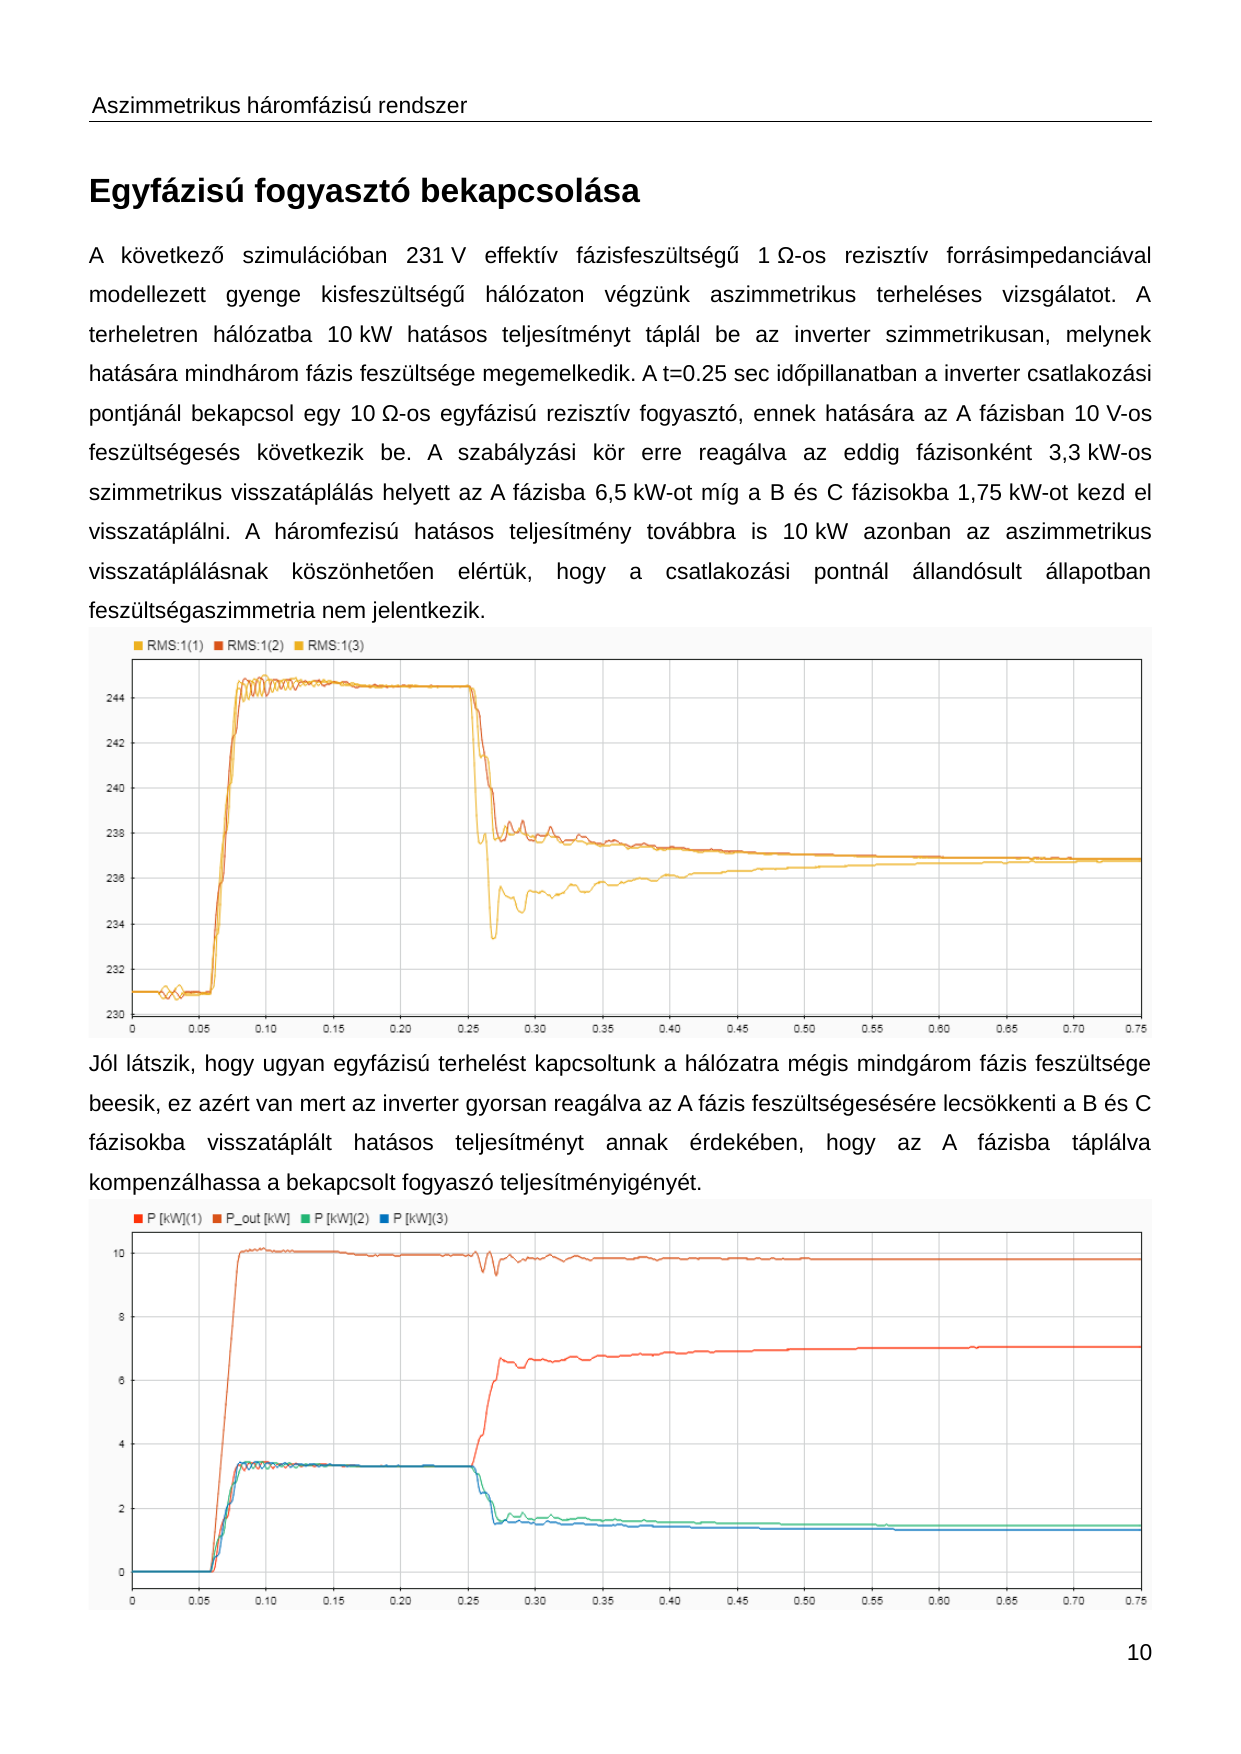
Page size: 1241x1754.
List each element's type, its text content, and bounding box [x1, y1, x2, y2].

subtitle Egyfázisú fogyasztó bekapcsolása [88, 171, 1152, 210]
text A következő szimulációban 231 V effektív fázisfeszültségű 1 Ω-os rezisztív forrásimpedanciával modellezett gyenge kisfeszültségű hálózaton végzünk aszimmetrikus terheléses vizsgálatot. A terheletren hálózatba 10 kW hatásos teljesítményt táplál be az inverter szimmetrikusan, melynek hatására mindhárom fázis feszültsége megemelkedik. A t=0.25 sec időpillanatban a inverter csatlakozási pontjánál bekapcsol egy 10 Ω-os egyfázisú rezisztív fogyasztó, ennek hatására az A fázisban 10 V-os feszültségesés következik be. A szabályzási kör erre reagálva az eddig fázisonként 3,3 kW-os szimmetrikus visszatáplálás helyett az A fázisba 6,5 kW-ot míg a B és C fázisokba 1,75 kW-ot kezd el visszatáplálni. A háromfezisú hatásos teljesítmény továbbra is 10 kW azonban az aszimmetrikus visszatáplálásnak köszönhetően elértük, hogy a csatlakozási pontnál állandósult állapotban feszültségaszimmetria nem jelentkezik. [88, 242, 1152, 623]
text Jól látszik, hogy ugyan egyfázisú terhelést kapcsoltunk a hálózatra mégis mindgárom fázis feszültsége beesik, ez azért van mert az inverter gyorsan reagálva az A fázis feszültségesésére lecsökkenti a B és C fázisokba visszatáplált hatásos teljesítményt annak érdekében, hogy az A fázisba táplálva kompenzálhassa a bekapcsolt fogyaszó teljesítményigényét. [88, 1038, 1152, 1195]
picture [88, 1199, 1152, 1610]
picture [88, 627, 1152, 1038]
